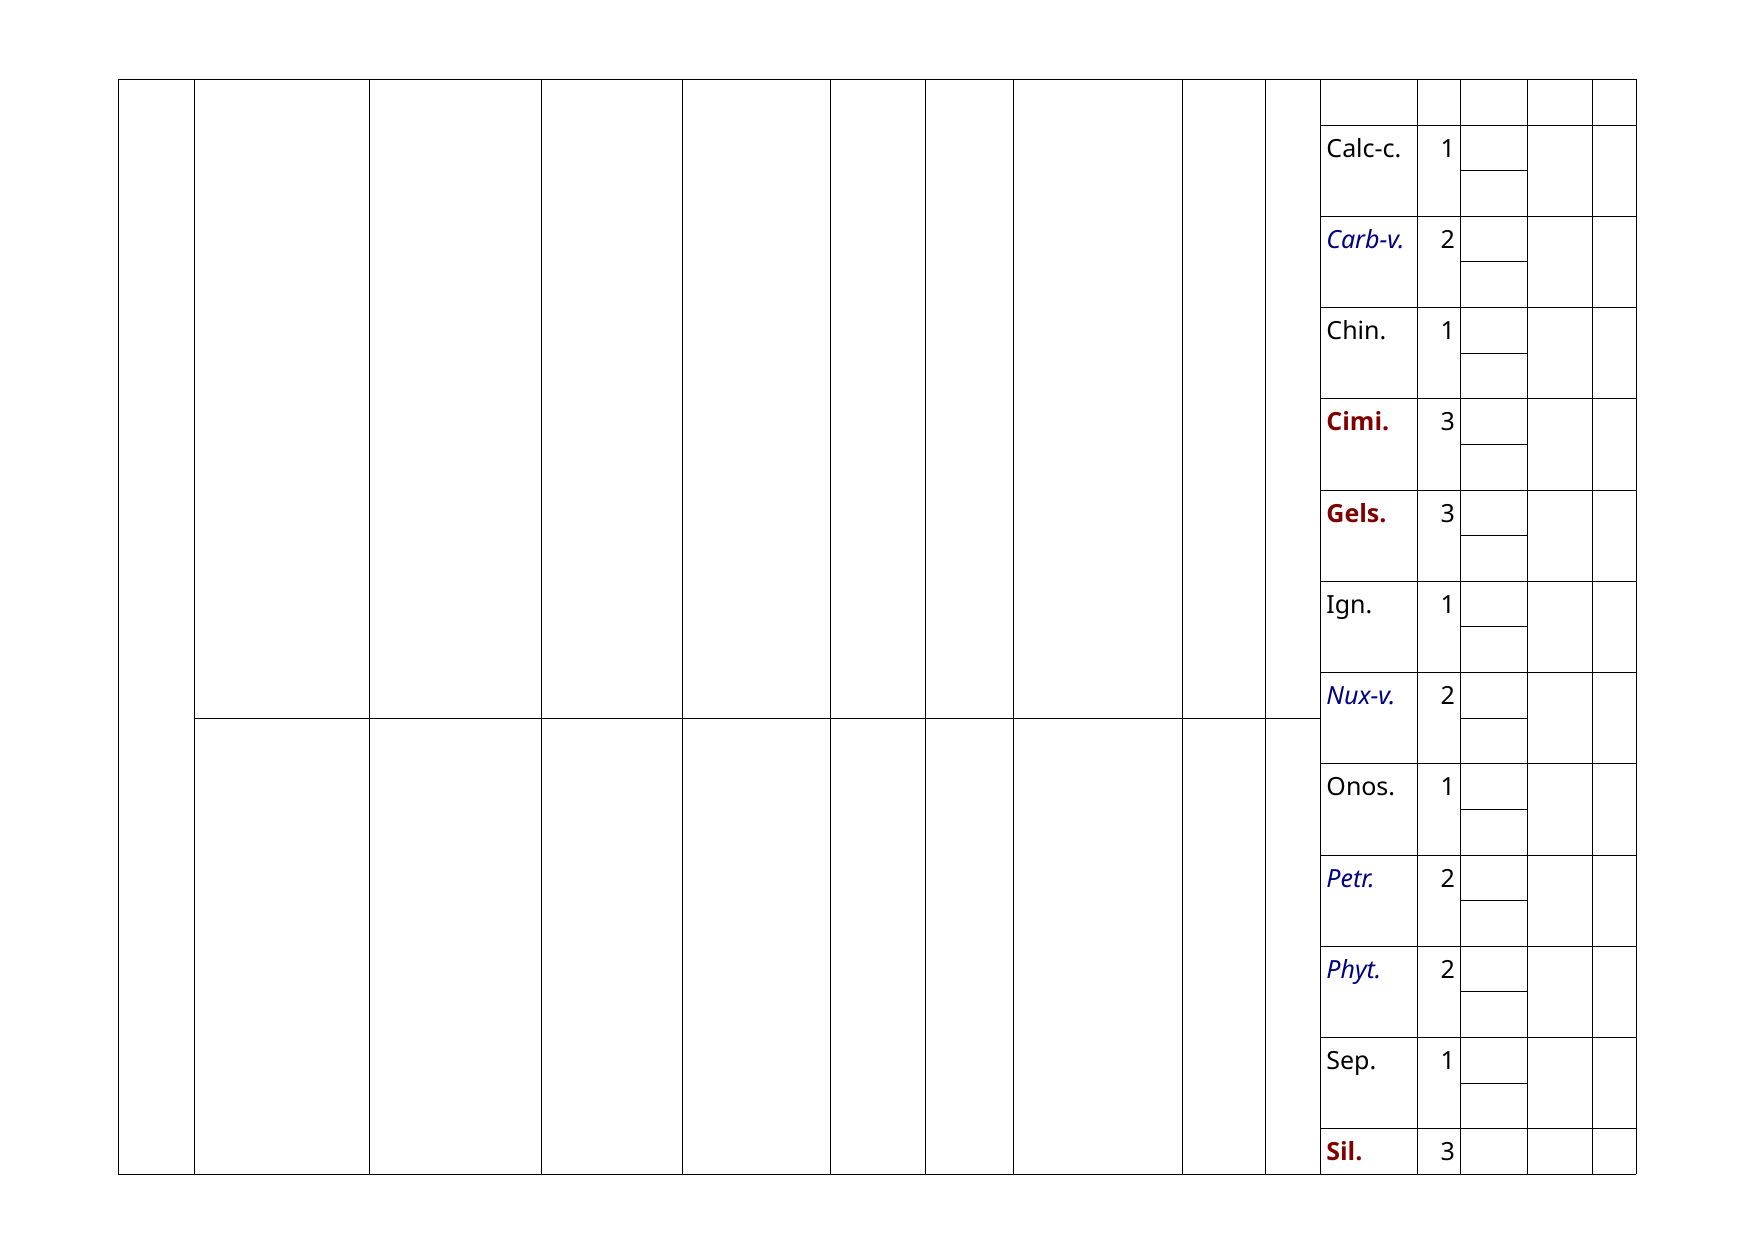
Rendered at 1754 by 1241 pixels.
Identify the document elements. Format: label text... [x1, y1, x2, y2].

table_cell 2 [1418, 947, 1460, 1037]
table_cell [195, 719, 369, 1174]
table_cell [1461, 856, 1527, 900]
table_cell [1461, 536, 1527, 581]
table_cell [1461, 764, 1527, 809]
table_cell 3 [1418, 1129, 1460, 1174]
table_cell [1461, 262, 1527, 307]
table_cell [1593, 947, 1636, 1037]
table_cell Carb-v. [1321, 217, 1417, 307]
table_cell Onos. [1321, 764, 1417, 854]
table_cell [1461, 673, 1527, 718]
table_cell [1014, 719, 1182, 1174]
table_cell [1528, 308, 1592, 398]
table_cell [1593, 80, 1636, 124]
table_cell [1593, 856, 1636, 946]
table_cell Ign. [1321, 582, 1417, 672]
table_cell [1321, 80, 1417, 124]
table_cell [1266, 80, 1320, 718]
table_cell [1593, 399, 1636, 489]
table_cell [1593, 764, 1636, 854]
table_cell [1593, 1038, 1636, 1128]
table_cell [370, 80, 541, 718]
table_cell [1461, 901, 1527, 946]
table_cell 2 [1418, 217, 1460, 307]
table_cell [1461, 947, 1527, 991]
table_cell [1528, 582, 1592, 672]
table_cell [1593, 217, 1636, 307]
table_cell [1528, 126, 1592, 216]
table_cell 1 [1418, 1038, 1460, 1128]
table_cell 3 [1418, 399, 1460, 489]
table_cell [1461, 171, 1527, 216]
table_cell [1593, 673, 1636, 763]
table_cell [370, 719, 541, 1174]
table_cell [1528, 1038, 1592, 1128]
table_cell [1418, 80, 1460, 124]
table_cell [1461, 810, 1527, 854]
table_cell [1528, 856, 1592, 946]
table_cell [1528, 673, 1592, 763]
table_cell [195, 80, 369, 718]
table_cell 1 [1418, 126, 1460, 216]
table_cell Cimi. [1321, 399, 1417, 489]
table_cell 2 [1418, 673, 1460, 763]
table_cell [1528, 491, 1592, 581]
table_cell [1528, 947, 1592, 1037]
table_cell [1266, 719, 1320, 1174]
table_cell [1461, 445, 1527, 489]
table_cell [1461, 1129, 1527, 1174]
table_cell 1 [1418, 582, 1460, 672]
table_cell [119, 80, 194, 1174]
table_cell [1461, 217, 1527, 261]
table_cell 2 [1418, 856, 1460, 946]
table_cell [1528, 764, 1592, 854]
table_cell [1461, 308, 1527, 353]
table_cell [926, 80, 1013, 718]
table_cell [1593, 582, 1636, 672]
table_cell Phyt. [1321, 947, 1417, 1037]
table_cell [1014, 80, 1182, 718]
table_cell [683, 80, 830, 718]
table_cell Petr. [1321, 856, 1417, 946]
table_cell 3 [1418, 491, 1460, 581]
table_cell [683, 719, 830, 1174]
table_cell [1461, 80, 1527, 124]
table_cell [1528, 399, 1592, 489]
table_cell [1461, 1084, 1527, 1128]
table_cell [1461, 491, 1527, 535]
table_cell [926, 719, 1013, 1174]
table_cell Gels. [1321, 491, 1417, 581]
table_cell [1528, 1129, 1592, 1174]
table_cell [1593, 126, 1636, 216]
table_cell [1528, 80, 1592, 124]
table_cell [1461, 1038, 1527, 1083]
table_cell [1593, 491, 1636, 581]
table_cell [1183, 80, 1265, 718]
table_cell [1461, 354, 1527, 398]
table_cell [542, 719, 682, 1174]
table_cell [1593, 1129, 1636, 1174]
table_cell Nux-v. [1321, 673, 1417, 763]
table_cell [1593, 308, 1636, 398]
table_cell [1461, 582, 1527, 626]
table_cell Sil. [1321, 1129, 1417, 1174]
table_cell 1 [1418, 308, 1460, 398]
table_cell [1183, 719, 1265, 1174]
table_cell Calc-c. [1321, 126, 1417, 216]
table_cell [1461, 399, 1527, 444]
table_cell [831, 719, 925, 1174]
table_cell [1528, 217, 1592, 307]
table_cell Chin. [1321, 308, 1417, 398]
table_cell [1461, 992, 1527, 1037]
table_cell [831, 80, 925, 718]
table_cell [542, 80, 682, 718]
table_cell Sep. [1321, 1038, 1417, 1128]
table_cell [1461, 627, 1527, 672]
table_cell [1461, 719, 1527, 763]
table_cell 1 [1418, 764, 1460, 854]
table_cell [1461, 126, 1527, 170]
